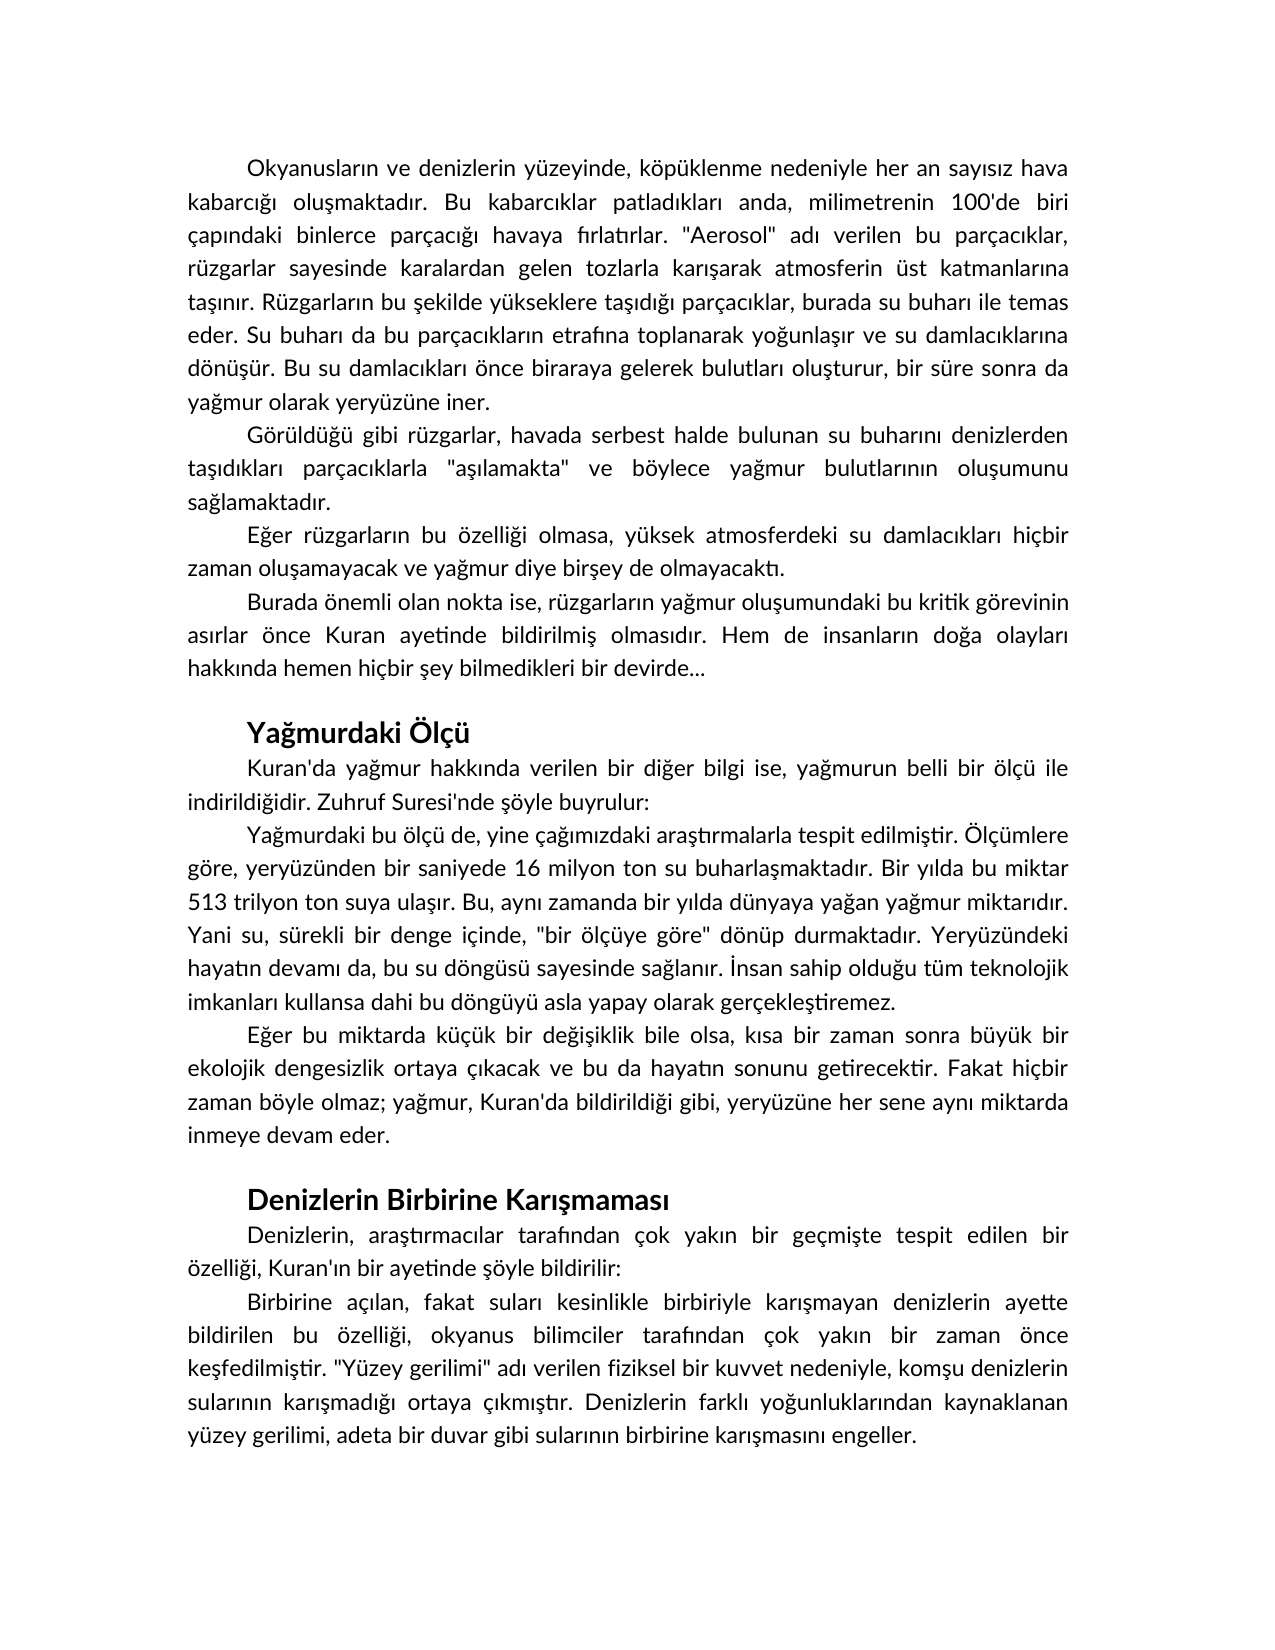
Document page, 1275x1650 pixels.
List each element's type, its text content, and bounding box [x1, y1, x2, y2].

text Denizlerin, araştırmacılar tarafından çok yakın bir geçmişte tespit edilen bir özelliği, Kuran'ın bir ayetinde şöyle bildirilir: [187, 1217, 1070, 1283]
text Görüldüğü gibi rüzgarlar, havada serbest halde bulunan su buharını denizlerden taşıdıkları parçacıklarla "aşılamakta" ve böylece yağmur bulutlarının oluşumunu sağlamaktadır. [187, 417, 1070, 517]
text Birbirine açılan, fakat suları kesinlikle birbiriyle karışmayan denizlerin ayette bildirilen bu özelliği, okyanus bilimciler tarafından çok yakın bir zaman önce keşfedilmiştir. "Yüzey gerilimi" adı verilen fiziksel bir kuvvet nedeniyle, komşu denizlerin sularının karışmadığı ortaya çıkmıştır. Denizlerin farklı yoğunluklarından kaynaklanan yüzey gerilimi, adeta bir duvar gibi sularının birbirine karışmasını engeller. [187, 1283, 1070, 1450]
text Yağmurdaki Ölçü [187, 717, 1070, 750]
text Yağmurdaki bu ölçü de, yine çağımızdaki araştırmalarla tespit edilmiştir. Ölçümlere göre, yeryüzünden bir saniyede 16 milyon ton su buharlaşmaktadır. Bir yılda bu miktar 513 trilyon ton suya ulaşır. Bu, aynı zamanda bir yılda dünyaya yağan yağmur miktarıdır. Yani su, sürekli bir denge içinde, "bir ölçüye göre" dönüp durmaktadır. Yeryüzündeki hayatın devamı da, bu su döngüsü sayesinde sağlanır. İnsan sahip olduğu tüm teknolojik imkanları kullansa dahi bu döngüyü asla yapay olarak gerçekleştiremez. [187, 817, 1070, 1017]
text Burada önemli olan nokta ise, rüzgarların yağmur oluşumundaki bu kritik görevinin asırlar önce Kuran ayetinde bildirilmiş olmasıdır. Hem de insanların doğa olayları hakkında hemen hiçbir şey bilmedikleri bir devirde... [187, 583, 1070, 683]
text Eğer bu miktarda küçük bir değişiklik bile olsa, kısa bir zaman sonra büyük bir ekolojik dengesizlik ortaya çıkacak ve bu da hayatın sonunu getirecektir. Fakat hiçbir zaman böyle olmaz; yağmur, Kuran'da bildirildiği gibi, yeryüzüne her sene aynı miktarda inmeye devam eder. [187, 1017, 1070, 1150]
text Kuran'da yağmur hakkında verilen bir diğer bilgi ise, yağmurun belli bir ölçü ile indirildiğidir. Zuhruf Suresi'nde şöyle buyrulur: [187, 750, 1070, 817]
text Okyanusların ve denizlerin yüzeyinde, köpüklenme nedeniyle her an sayısız hava kabarcığı oluşmaktadır. Bu kabarcıklar patladıkları anda, milimetrenin 100'de biri çapındaki binlerce parçacığı havaya fırlatırlar. "Aerosol" adı verilen bu parçacıklar, rüzgarlar sayesinde karalardan gelen tozlarla karışarak atmosferin üst katmanlarına taşınır. Rüzgarların bu şekilde yükseklere taşıdığı parçacıklar, burada su buharı ile temas eder. Su buharı da bu parçacıkların etrafına toplanarak yoğunlaşır ve su damlacıklarına dönüşür. Bu su damlacıkları önce biraraya gelerek bulutları oluşturur, bir süre sonra da yağmur olarak yeryüzüne iner. [187, 150, 1070, 417]
text Denizlerin Birbirine Karışmaması [187, 1183, 1070, 1217]
text Eğer rüzgarların bu özelliği olmasa, yüksek atmosferdeki su damlacıkları hiçbir zaman oluşamayacak ve yağmur diye birşey de olmayacaktı. [187, 517, 1070, 583]
